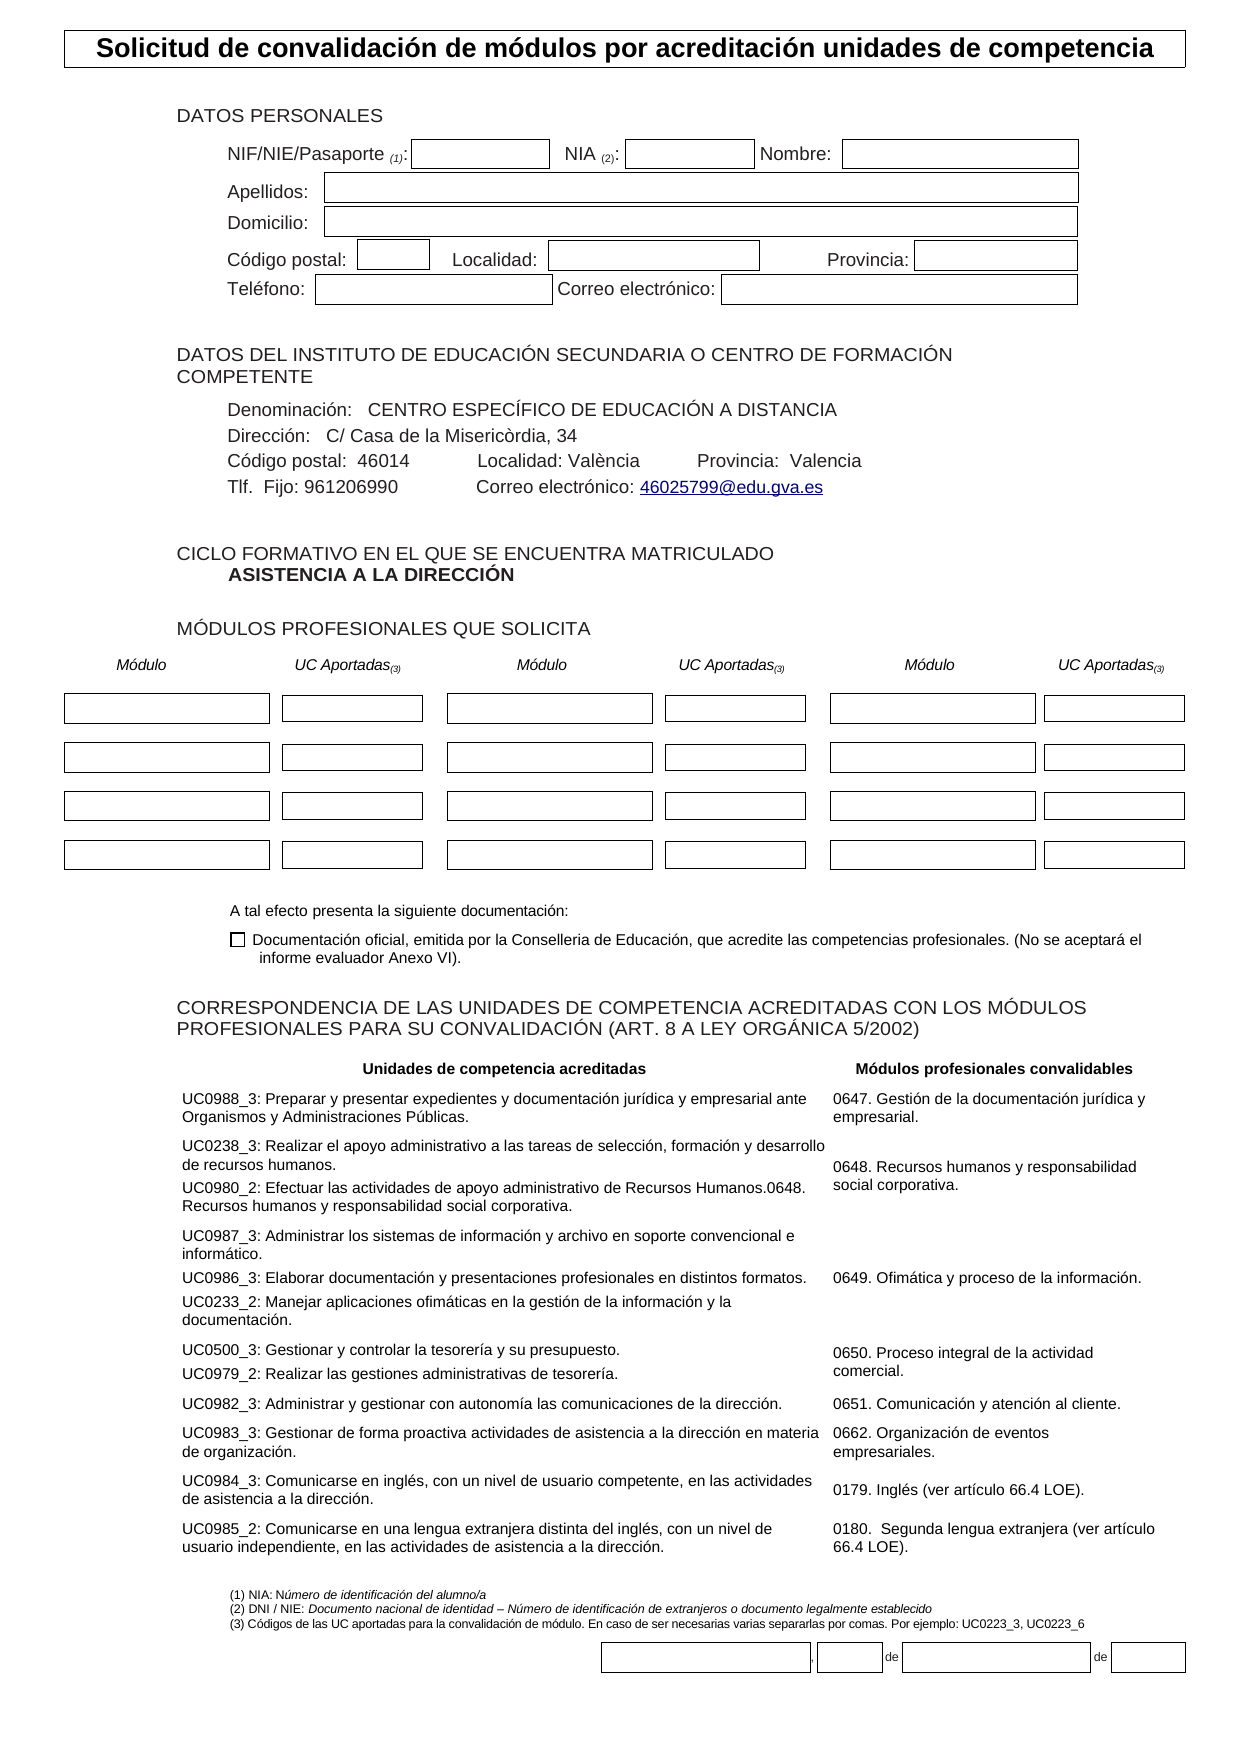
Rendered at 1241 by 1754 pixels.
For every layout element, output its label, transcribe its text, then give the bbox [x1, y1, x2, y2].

table_cell UC0982_3: Administrar y gestionar con autonomía las comunicaciones de la dirección. [179, 1392, 830, 1421]
text (1) NIA: Número de identificación del alumno/a [188, 1587, 1185, 1602]
table_cell 0648. Recursos humanos y responsabilidad social corporativa. [830, 1134, 1159, 1224]
table_header Unidades de competencia acreditadas [179, 1057, 830, 1086]
table_cell UC0238_3: Realizar el apoyo administrativo a las tareas de selección, formación y desarrollo de recursos humanos. UC0980_2: Efectuar las actividades de apoyo administrativo de Recursos Humanos.0648. Recursos humanos y responsabilidad social corporativa. [179, 1134, 830, 1224]
text Teléfono: [227, 274, 315, 304]
table_cell UC0983_3: Gestionar de forma proactiva actividades de asistencia a la dirección en materia de organización. [179, 1421, 830, 1469]
table_cell UC0985_2: Comunicarse en una lengua extranjera distinta del inglés, con un nivel de usuario independiente, en las actividades de asistencia a la dirección. [179, 1517, 830, 1565]
table_cell 0649. Ofimática y proceso de la información. [830, 1224, 1159, 1338]
text Tlf. Fijo: 961206990 Correo electrónico: 46025799@edu.gva.es [227, 475, 1185, 497]
text Módulo UC Aportadas(3) Módulo UC Aportadas(3) Módulo UC Aportadas(3) [58, 657, 1197, 674]
text Denominación: CENTRO ESPECÍFICO DE EDUCACIÓN A DISTANCIA [227, 399, 1185, 421]
table_cell UC0988_3: Preparar y presentar expedientes y documentación jurídica y empresarial ante Organismos y Administraciones Públicas. [179, 1086, 830, 1134]
text [1078, 206, 1185, 236]
text NIA (2): [550, 139, 625, 168]
text Documentación oficial, emitida por la Conselleria de Educación, que acredite las competencias profesionales. (No se aceptará el informe evaluador Anexo VI). [229, 931, 1185, 967]
text NIF/NIE/Pasaporte (1): [227, 139, 411, 168]
text Código postal: [227, 239, 357, 270]
text Dirección: C/ Casa de la Misericòrdia, 34 [227, 425, 1185, 446]
table_cell UC0500_3: Gestionar y controlar la tesorería y su presupuesto. UC0979_2: Realizar las gestiones administrativas de tesorería. [179, 1338, 830, 1392]
table_cell UC0984_3: Comunicarse en inglés, con un nivel de usuario competente, en las actividades de asistencia a la dirección. [179, 1469, 830, 1517]
text de [1091, 1648, 1111, 1665]
text Domicilio: [227, 206, 324, 236]
table_header Módulos profesionales convalidables [830, 1057, 1159, 1086]
table_cell 0180. Segunda lengua extranjera (ver artículo 66.4 LOE). [830, 1517, 1159, 1565]
text Nombre: [755, 139, 842, 168]
text Apellidos: [227, 172, 324, 202]
text [1079, 139, 1185, 168]
table_cell 0650. Proceso integral de la actividad comercial. [830, 1338, 1159, 1392]
text (2) DNI / NIE: Documento nacional de identidad – Número de identificación de extranjeros o documento legalmente establecido [188, 1602, 1185, 1616]
text DATOS DEL INSTITUTO DE EDUCACIÓN SECUNDARIA O CENTRO DE FORMACIÓN COMPETENTE [176, 343, 1079, 387]
text Código postal: 46014 Localidad: València Provincia: Valencia [227, 450, 1185, 472]
text Solicitud de convalidación de módulos por acreditación unidades de competencia [65, 31, 1185, 67]
text ASISTENCIA A LA DIRECCIÓN [228, 564, 1185, 586]
table_cell 0662. Organización de eventos empresariales. [830, 1421, 1159, 1469]
text [64, 1648, 601, 1665]
text A tal efecto presenta la siguiente documentación: [229, 901, 1185, 919]
text de [883, 1648, 902, 1665]
text [1079, 172, 1185, 202]
text , [811, 1648, 817, 1665]
text Correo electrónico: [553, 274, 721, 304]
text Localidad: Provincia: [430, 239, 1185, 270]
text (3) Códigos de las UC aportadas para la convalidación de módulo. En caso de ser necesarias varias separarlas por comas. Por ejemplo: UC0223_3, UC0223_6 [188, 1616, 1185, 1631]
text [1078, 274, 1185, 304]
table_cell UC0987_3: Administrar los sistemas de información y archivo en soporte convencional e informático. UC0986_3: Elaborar documentación y presentaciones profesionales en distintos formatos. UC0233_2: Manejar aplicaciones ofimáticas en la gestión de la información y la documentación. [179, 1224, 830, 1338]
text CORRESPONDENCIA DE LAS UNIDADES DE COMPETENCIA ACREDITADAS CON LOS MÓDULOS PROFESIONALES PARA SU CONVALIDACIÓN (ART. 8 A LEY ORGÁNICA 5/2002) [176, 997, 1185, 1040]
table_cell 0651. Comunicación y atención al cliente. [830, 1392, 1159, 1421]
text MÓDULOS PROFESIONALES QUE SOLICITA [176, 618, 878, 639]
table_cell 0179. Inglés (ver artículo 66.4 LOE). [830, 1469, 1159, 1517]
text DATOS PERSONALES [176, 105, 1185, 127]
text CICLO FORMATIVO EN EL QUE SE ENCUENTRA MATRICULADO [176, 542, 1185, 564]
table_cell 0647. Gestión de la documentación jurídica y empresarial. [830, 1086, 1159, 1134]
